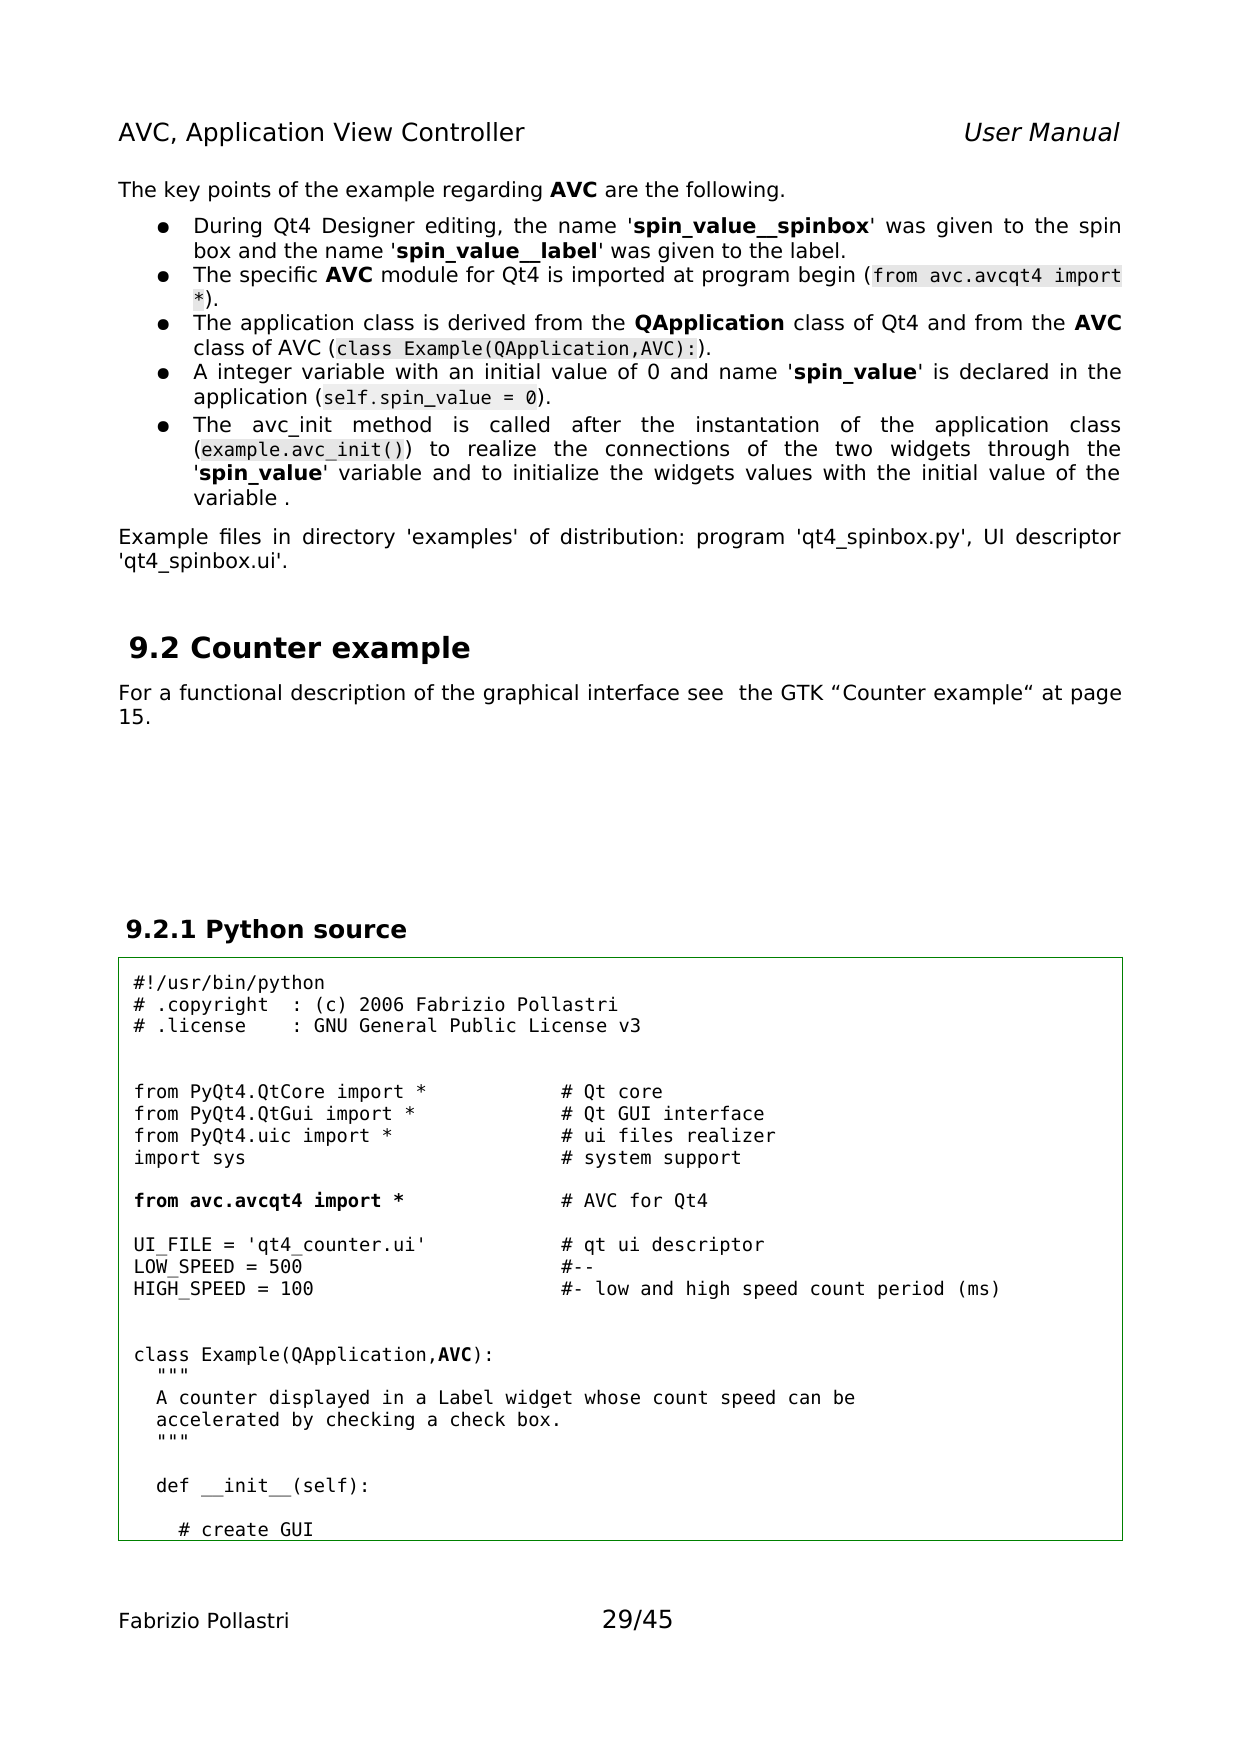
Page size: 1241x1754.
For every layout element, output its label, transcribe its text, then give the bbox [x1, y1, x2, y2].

text from avc.avcqt4 import * # AVC for Qt4 [119, 1175, 1122, 1212]
text from PyQt4.uic import * # ui files realizer [119, 1110, 1122, 1132]
subtitle Counter example [118, 632, 1122, 666]
list The specific AVC module for Qt4 is imported at program begin (from avc.avcqt4 import *). [156, 263, 1122, 311]
text """ [119, 1350, 1122, 1372]
text class Example(QApplication,AVC): [119, 1328, 1122, 1350]
text from PyQt4.QtCore import * # Qt core [119, 1066, 1122, 1088]
text The key points of the example regarding AVC are the following. [118, 178, 1122, 202]
list The application class is derived from the QApplication class of Qt4 and from the AVC class of AVC (class Example(QApplication,AVC):). [156, 311, 1122, 360]
subtitle Python source [118, 915, 1122, 944]
text accelerated by checking a check box. [119, 1394, 1122, 1416]
text Example files in directory 'examples' of distribution: program 'qt4_spinbox.py', UI descriptor 'qt4_spinbox.ui'. [118, 525, 1122, 573]
text UI_FILE = 'qt4_counter.ui' # qt ui descriptor [119, 1219, 1122, 1241]
text # .copyright : (c) 2006 Fabrizio Pollastri [119, 978, 1122, 1000]
list The avc_init method is called after the instantation of the application class (example.avc_init()) to realize the connections of the two widgets through the 'spin_value' variable and to initialize the widgets values with the initial value of the variable . [156, 413, 1122, 510]
text For a functional description of the graphical interface see the GTK “Counter example“ at page 15. [118, 681, 1122, 729]
text import sys # system support [119, 1132, 1122, 1169]
text # .license : GNU General Public License v3 [119, 1000, 1122, 1037]
text def __init__(self): [119, 1460, 1122, 1497]
list A integer variable with an initial value of 0 and name 'spin_value' is declared in the application (self.spin_value = 0). [156, 360, 1122, 410]
text """ [119, 1416, 1122, 1453]
text # create GUI [119, 1503, 1122, 1540]
text #!/usr/bin/python [119, 958, 1122, 978]
text A counter displayed in a Label widget whose count speed can be [119, 1372, 1122, 1394]
text LOW_SPEED = 500 #-- [119, 1241, 1122, 1263]
list During Qt4 Designer editing, the name 'spin_value__spinbox' was given to the spin box and the name 'spin_value__label' was given to the label. [156, 214, 1122, 263]
text HIGH_SPEED = 100 #- low and high speed count period (ms) [119, 1263, 1122, 1300]
text from PyQt4.QtGui import * # Qt GUI interface [119, 1088, 1122, 1110]
